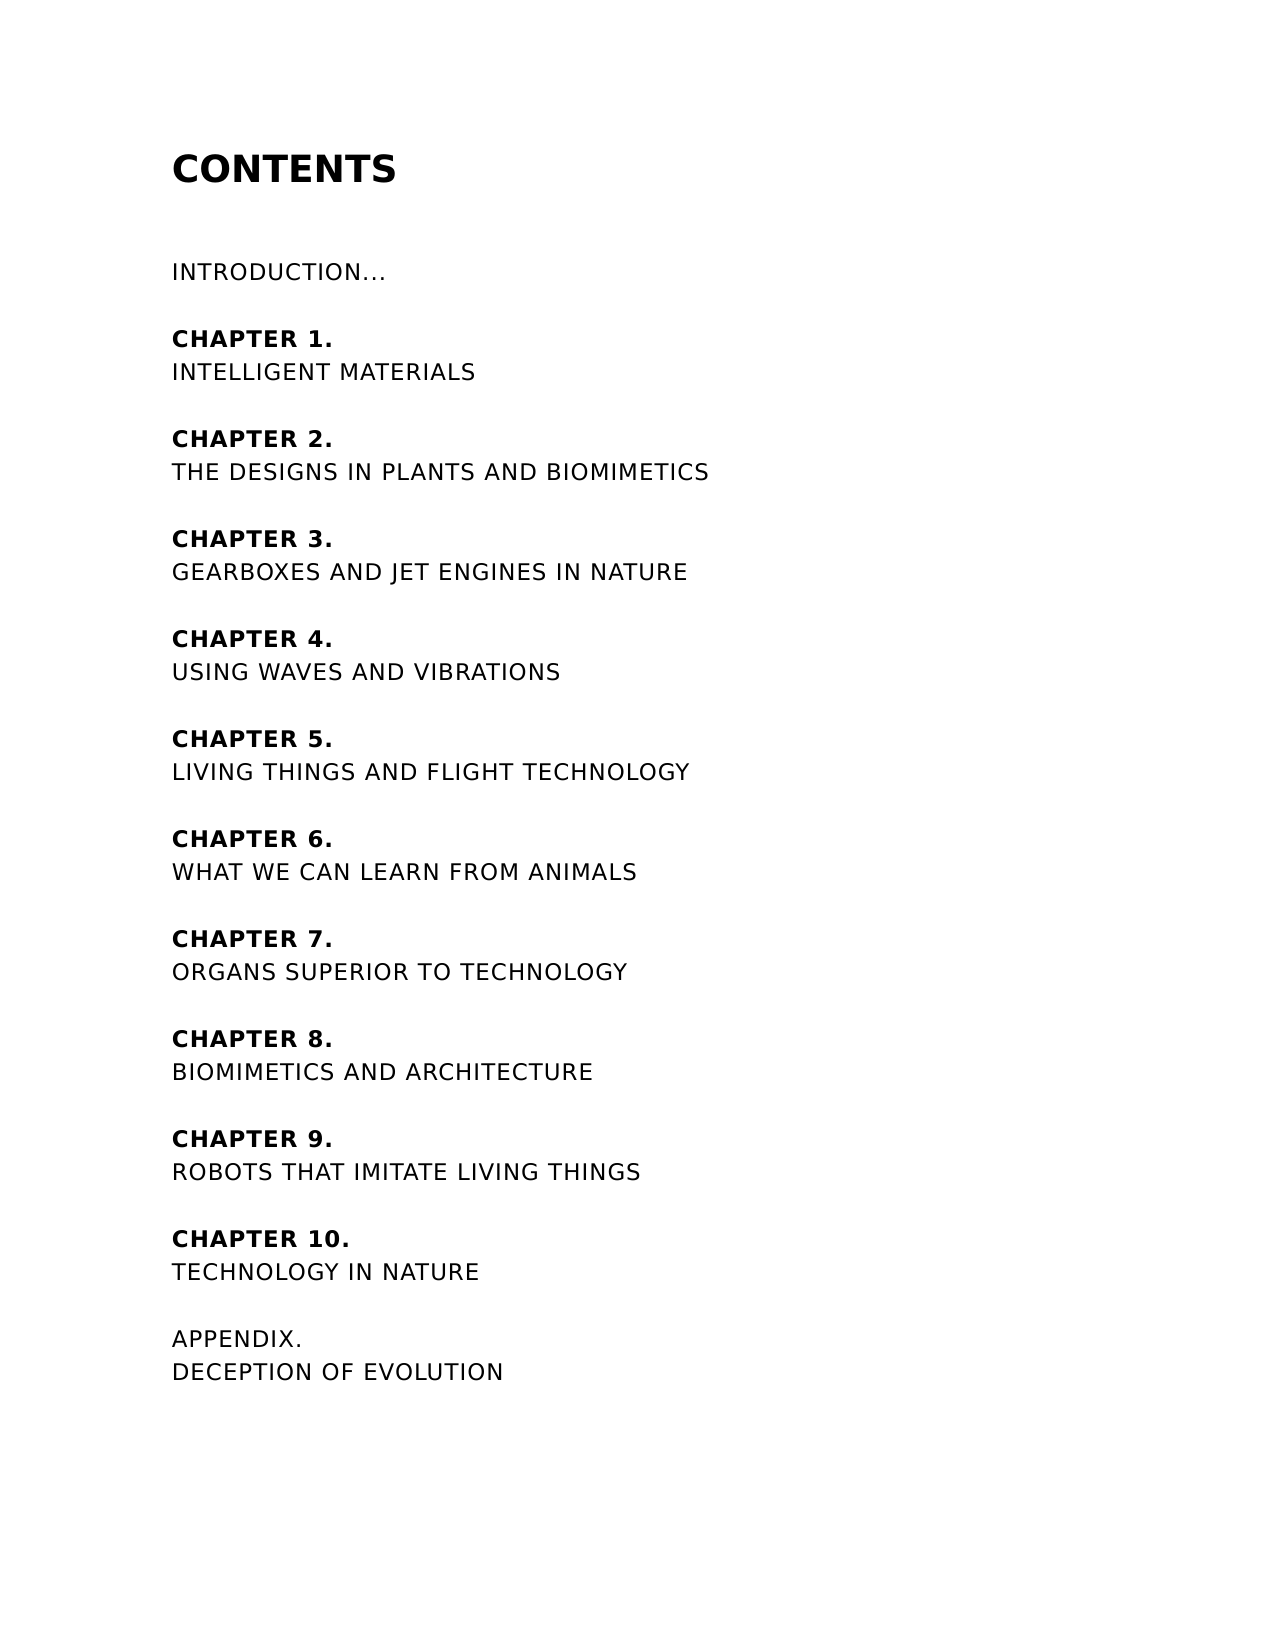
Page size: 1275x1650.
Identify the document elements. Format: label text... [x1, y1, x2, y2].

text Chapter 2. [112, 420, 1145, 454]
text Intelligent Materials [112, 354, 1145, 387]
text Chapter 9. [112, 1120, 1145, 1154]
text Chapter 6. [112, 820, 1145, 854]
text Organs Superior to Technology [112, 954, 1145, 987]
text Chapter 7. [112, 920, 1145, 954]
text Technology in Nature [112, 1254, 1145, 1287]
text Chapter 4. [112, 620, 1145, 654]
text Living Things and Flight Technology [112, 754, 1145, 787]
text Chapter 10. [112, 1220, 1145, 1254]
text What We Can Learn from Animals [112, 854, 1145, 887]
text The DesignS IN PLANTS and BiomimeticS [112, 454, 1145, 487]
text INTRODUCTION... [112, 254, 1145, 287]
text Using Waves and Vibrations [112, 654, 1145, 687]
text Chapter 8. [112, 1020, 1145, 1054]
text Chapter 1. [112, 320, 1145, 354]
text APPENDIX. [112, 1320, 1145, 1354]
text CONTENTS [112, 148, 1145, 220]
text Robots that Imitate Living Things [112, 1154, 1145, 1187]
text GearBoxes and Jet Engines in Nature [112, 554, 1145, 587]
text Chapter 5. [112, 720, 1145, 754]
text Chapter 3. [112, 520, 1145, 554]
text DECEPTION OF EVOLUTION [112, 1354, 1145, 1387]
text Biomimetics and Architecture [112, 1054, 1145, 1087]
